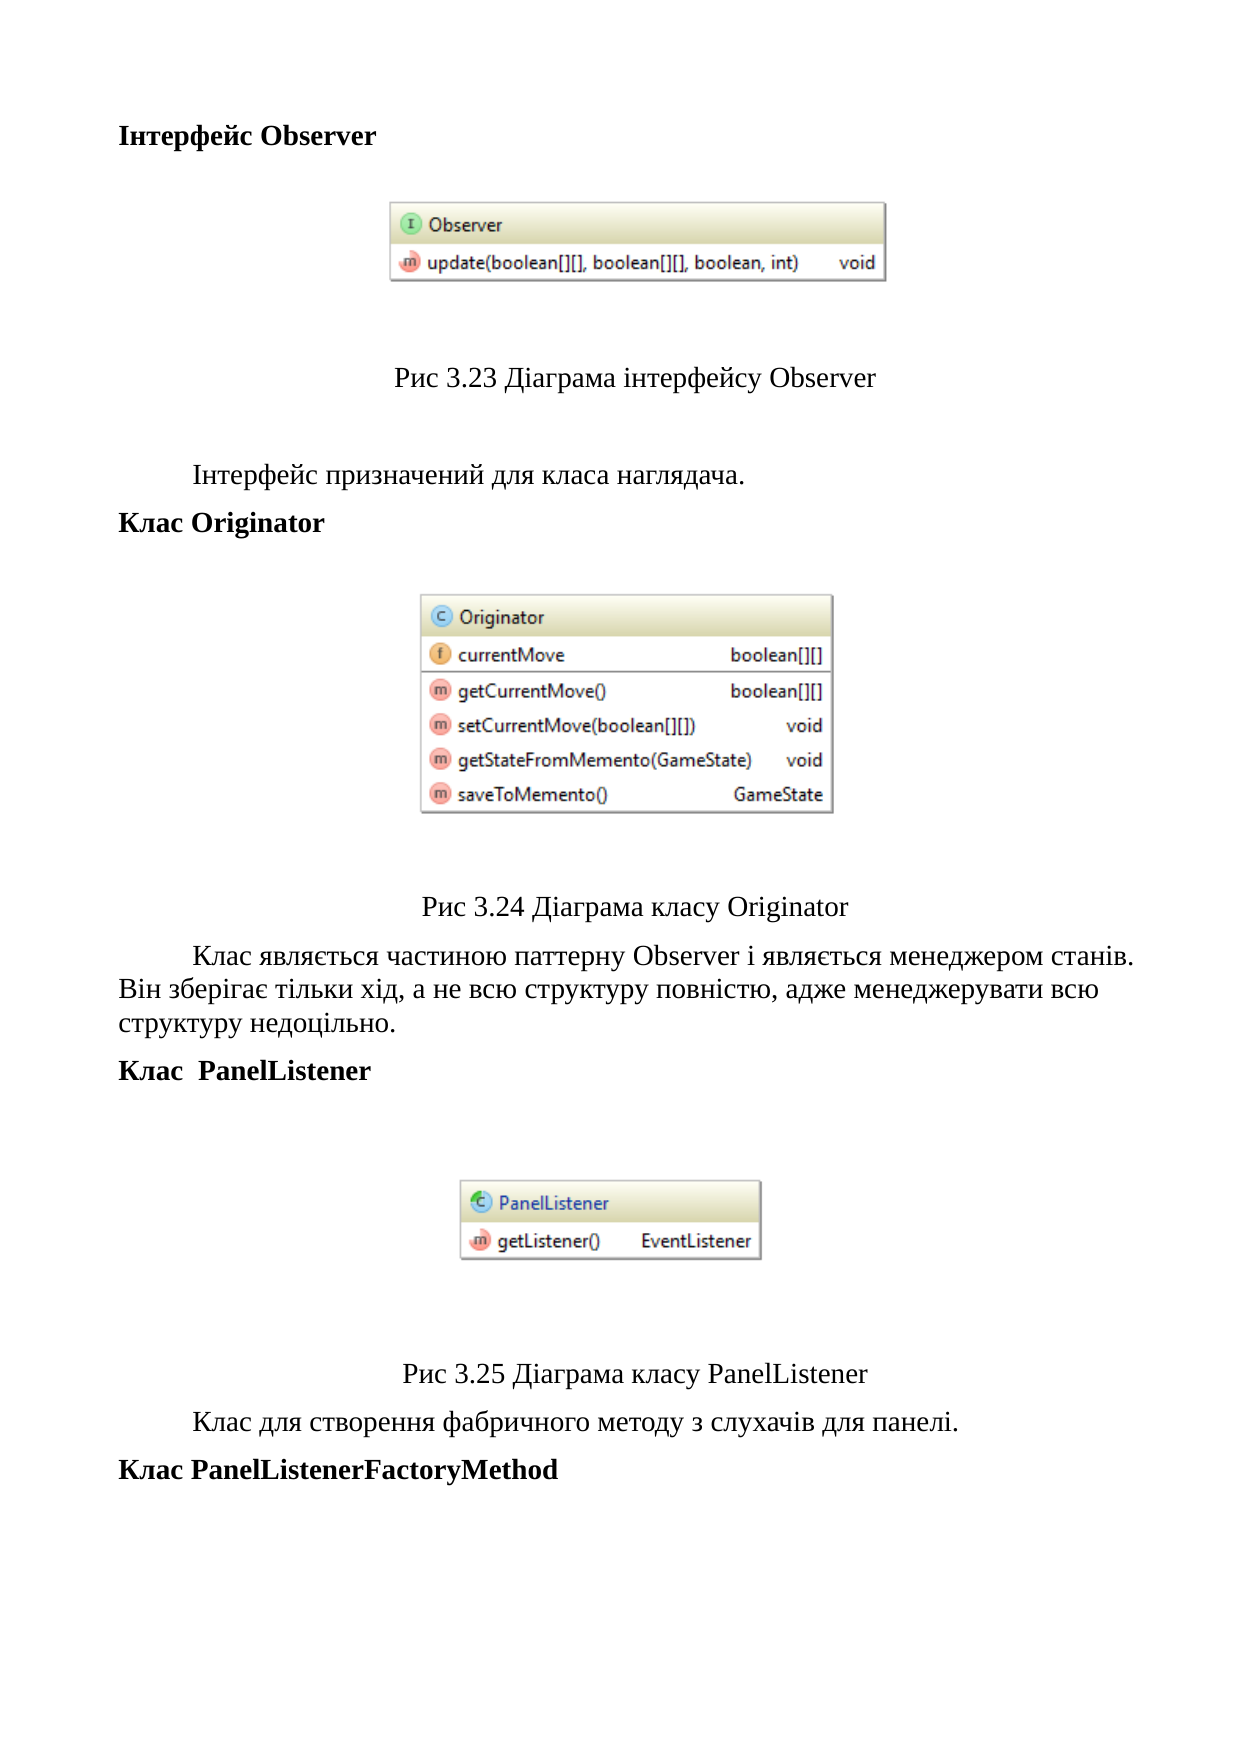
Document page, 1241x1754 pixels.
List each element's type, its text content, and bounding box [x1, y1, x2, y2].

text Клас PanelListener [118, 1053, 1152, 1086]
text Рис 3.23 Діаграма інтерфейсу Observer [118, 361, 1152, 394]
text Клас для створення фабричного методу з слухачів для панелі. [118, 1404, 1152, 1438]
text Інтерфейс Observer [118, 118, 1152, 152]
text Клас являється частиною паттерну Observer і являється менеджером станів. Він зберігає тільки хід, а не всю структуру повністю, адже менеджерувати всю структуру недоцільно. [118, 938, 1152, 1038]
text Клас Originator [118, 505, 1152, 538]
text Рис 3.25 Діаграма класу PanelListener [118, 1356, 1152, 1390]
text Рис 3.24 Діаграма класу Originator [118, 889, 1152, 923]
text Клас PanelListenerFactoryMethod [118, 1452, 1152, 1486]
text Інтерфейс призначений для класа наглядача. [118, 457, 1152, 490]
